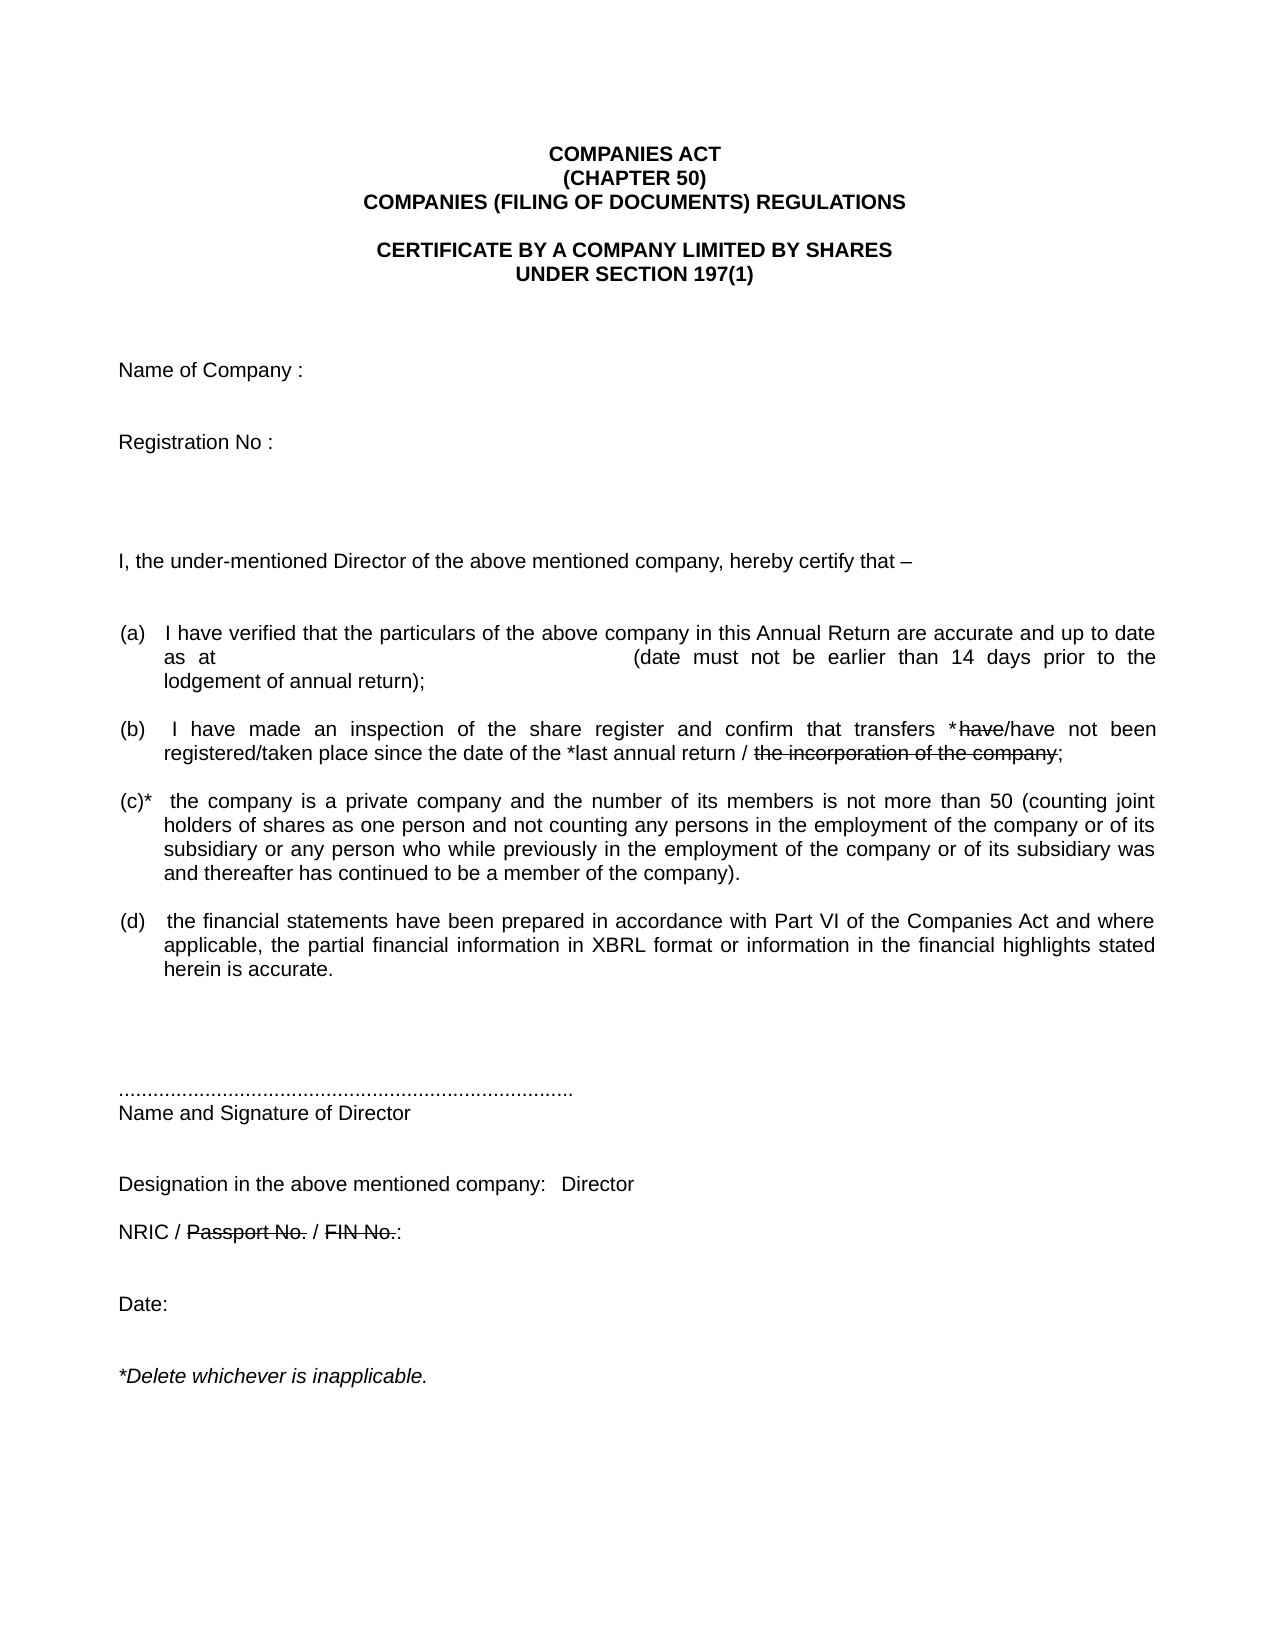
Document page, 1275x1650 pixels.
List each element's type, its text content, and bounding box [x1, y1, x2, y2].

text UNDER SECTION 197(1) [118, 262, 1157, 286]
text COMPANIES ACT [118, 142, 1157, 166]
text <get_director1(o.id)['name']> [118, 1124, 1157, 1148]
text Designation in the above mentioned company: Director [118, 1172, 1157, 1196]
text CERTIFICATE BY A COMPANY LIMITED BY SHARES [118, 238, 1157, 262]
text (b) I have made an inspection of the share register and confirm that transfers *have/have not been registered/taken place since the date of the *last annual return / the incorporation of the company; [120, 717, 1157, 765]
text *Delete whichever is inapplicable. [118, 1364, 1157, 1388]
text Registration No : <o.uen> [118, 429, 1157, 453]
text COMPANIES (FILING OF DOCUMENTS) REGULATIONS [118, 190, 1157, 214]
text (c)* the company is a private company and the number of its members is not more than 50 (counting joint holders of shares as one person and not counting any persons in the employment of the company or of its subsidiary or any person who while previously in the employment of the company or of its subsidiary was and thereafter has continued to be a member of the company). [120, 789, 1157, 885]
text ............................................................................... [118, 1076, 1157, 1100]
text Name of Company : <o.name> [118, 358, 1157, 382]
text Name and Signature of Director [118, 1100, 1157, 1124]
text (CHAPTER 50) [118, 166, 1157, 190]
text (d) the financial statements have been prepared in accordance with Part VI of the Companies Act and where applicable, the partial financial information in XBRL format or information in the financial highlights stated herein is accurate. [120, 909, 1157, 981]
text NRIC / Passport No. / FIN No.: <get_director1(o.id)['nric']> [118, 1220, 1157, 1244]
text I, the under-mentioned Director of the above mentioned company, hereby certify that – [118, 549, 1157, 573]
text Date: <get_datenow()> [118, 1292, 1157, 1316]
text (a) I have verified that the particulars of the above company in this Annual Return are accurate and up to date as at <convert_date_d_m_Y(o.fs_end_date)> (date must not be earlier than 14 days prior to the lodgement of annual return); [120, 621, 1157, 693]
